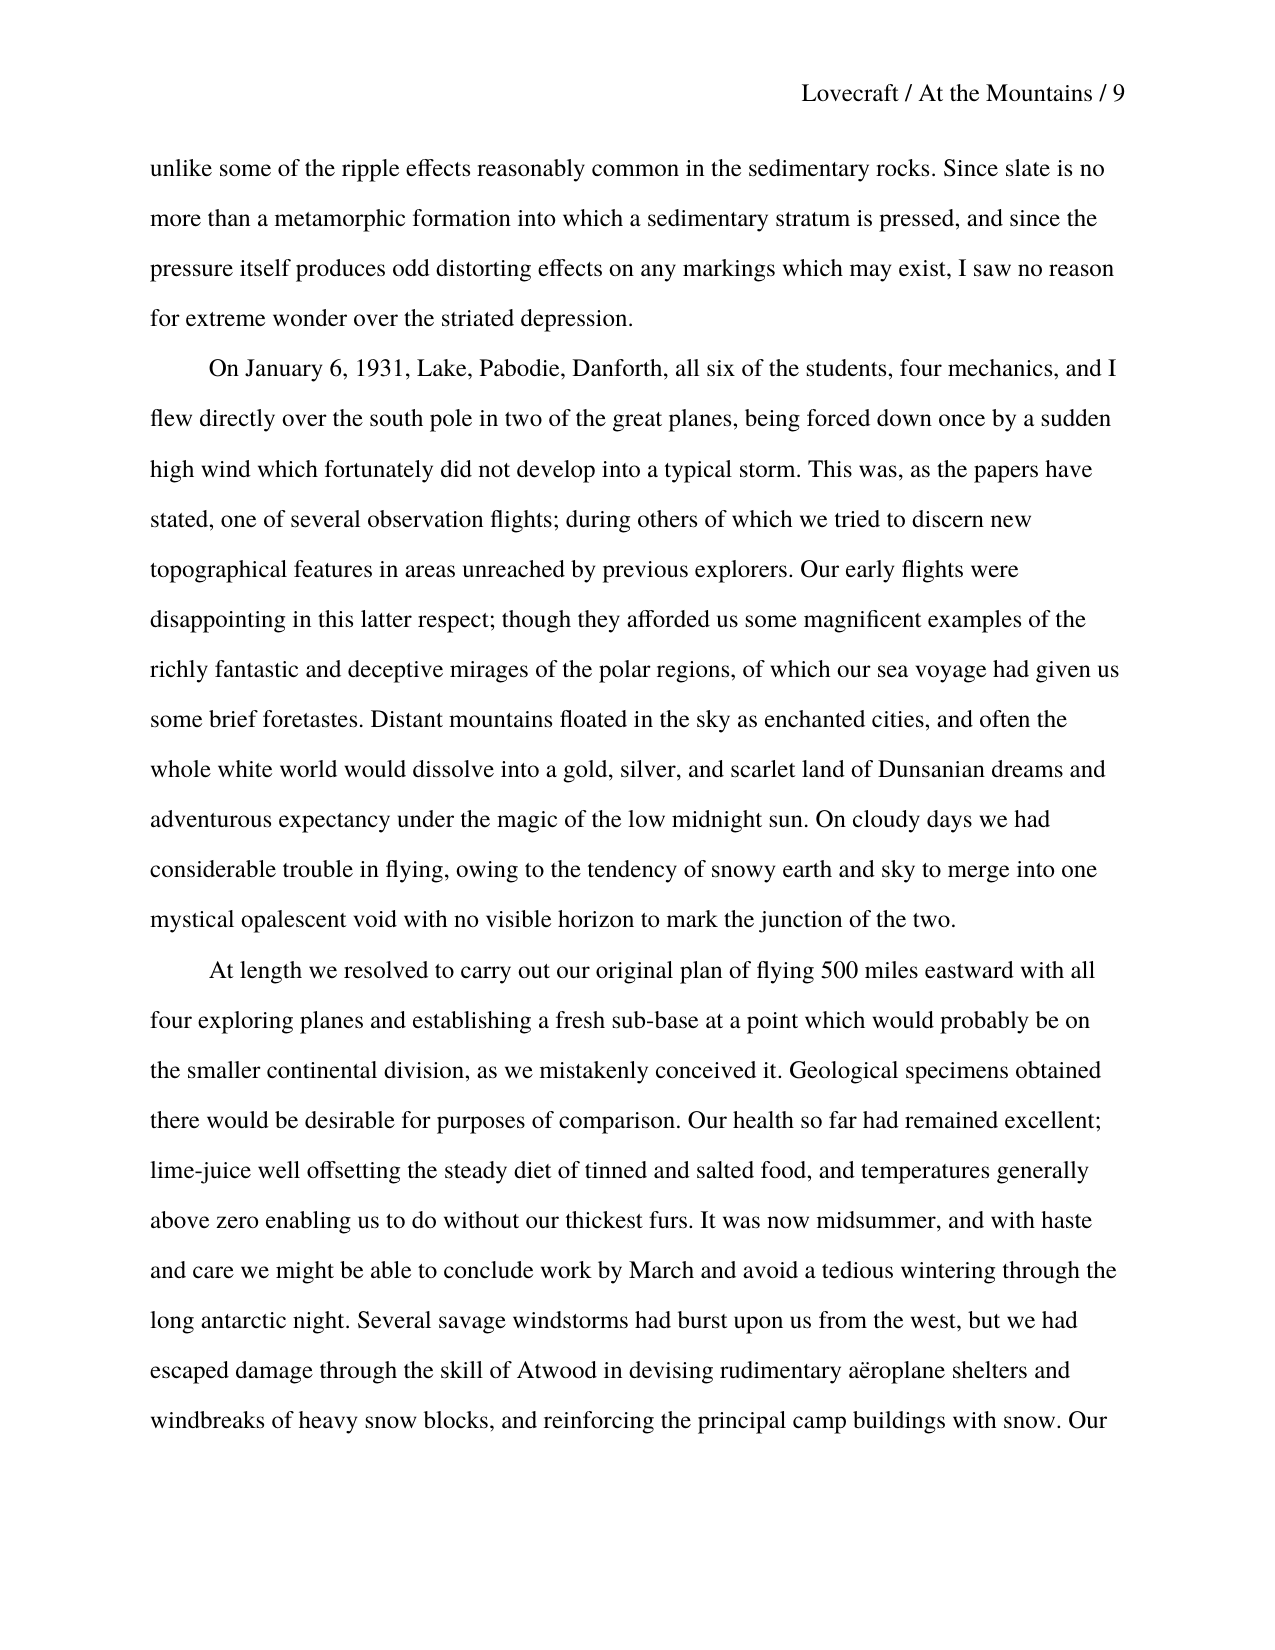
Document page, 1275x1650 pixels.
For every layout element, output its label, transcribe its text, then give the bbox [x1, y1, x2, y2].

text On January 6, 1931, Lake, Pabodie, Danforth, all six of the students, four mechanics, and I flew directly over the south pole in two of the great planes, being forced down once by a sudden high wind which fortunately did not develop into a typical storm. This was, as the papers have stated, one of several observation flights; during others of which we tried to discern new topographical features in areas unreached by previous explorers. Our early flights were disappointing in this latter respect; though they afforded us some magnificent examples of the richly fantastic and deceptive mirages of the polar regions, of which our sea voyage had given us some brief foretastes. Distant mountains floated in the sky as enchanted cities, and often the whole white world would dissolve into a gold, silver, and scarlet land of Dunsanian dreams and adventurous expectancy under the magic of the low midnight sun. On cloudy days we had considerable trouble in flying, owing to the tendency of snowy earth and sky to merge into one mystical opalescent void with no visible horizon to mark the junction of the two. [150, 350, 1125, 935]
text At length we resolved to carry out our original plan of flying 500 miles eastward with all four exploring planes and establishing a fresh sub-base at a point which would probably be on the smaller continental division, as we mistakenly conceived it. Geological specimens obtained there would be desirable for purposes of comparison. Our health so far had remained excellent; lime-juice well offsetting the steady diet of tinned and salted food, and temperatures generally above zero enabling us to do without our thickest furs. It was now midsummer, and with haste and care we might be able to conclude work by March and avoid a tedious wintering through the long antarctic night. Several savage windstorms had burst upon us from the west, but we had escaped damage through the skill of Atwood in devising rudimentary aëroplane shelters and windbreaks of heavy snow blocks, and reinforcing the principal camp buildings with snow. Our [150, 952, 1125, 1436]
text unlike some of the ripple effects reasonably common in the sedimentary rocks. Since slate is no more than a metamorphic formation into which a sedimentary stratum is pressed, and since the pressure itself produces odd distorting effects on any markings which may exist, I saw no reason for extreme wonder over the striated depression. [150, 150, 1125, 334]
